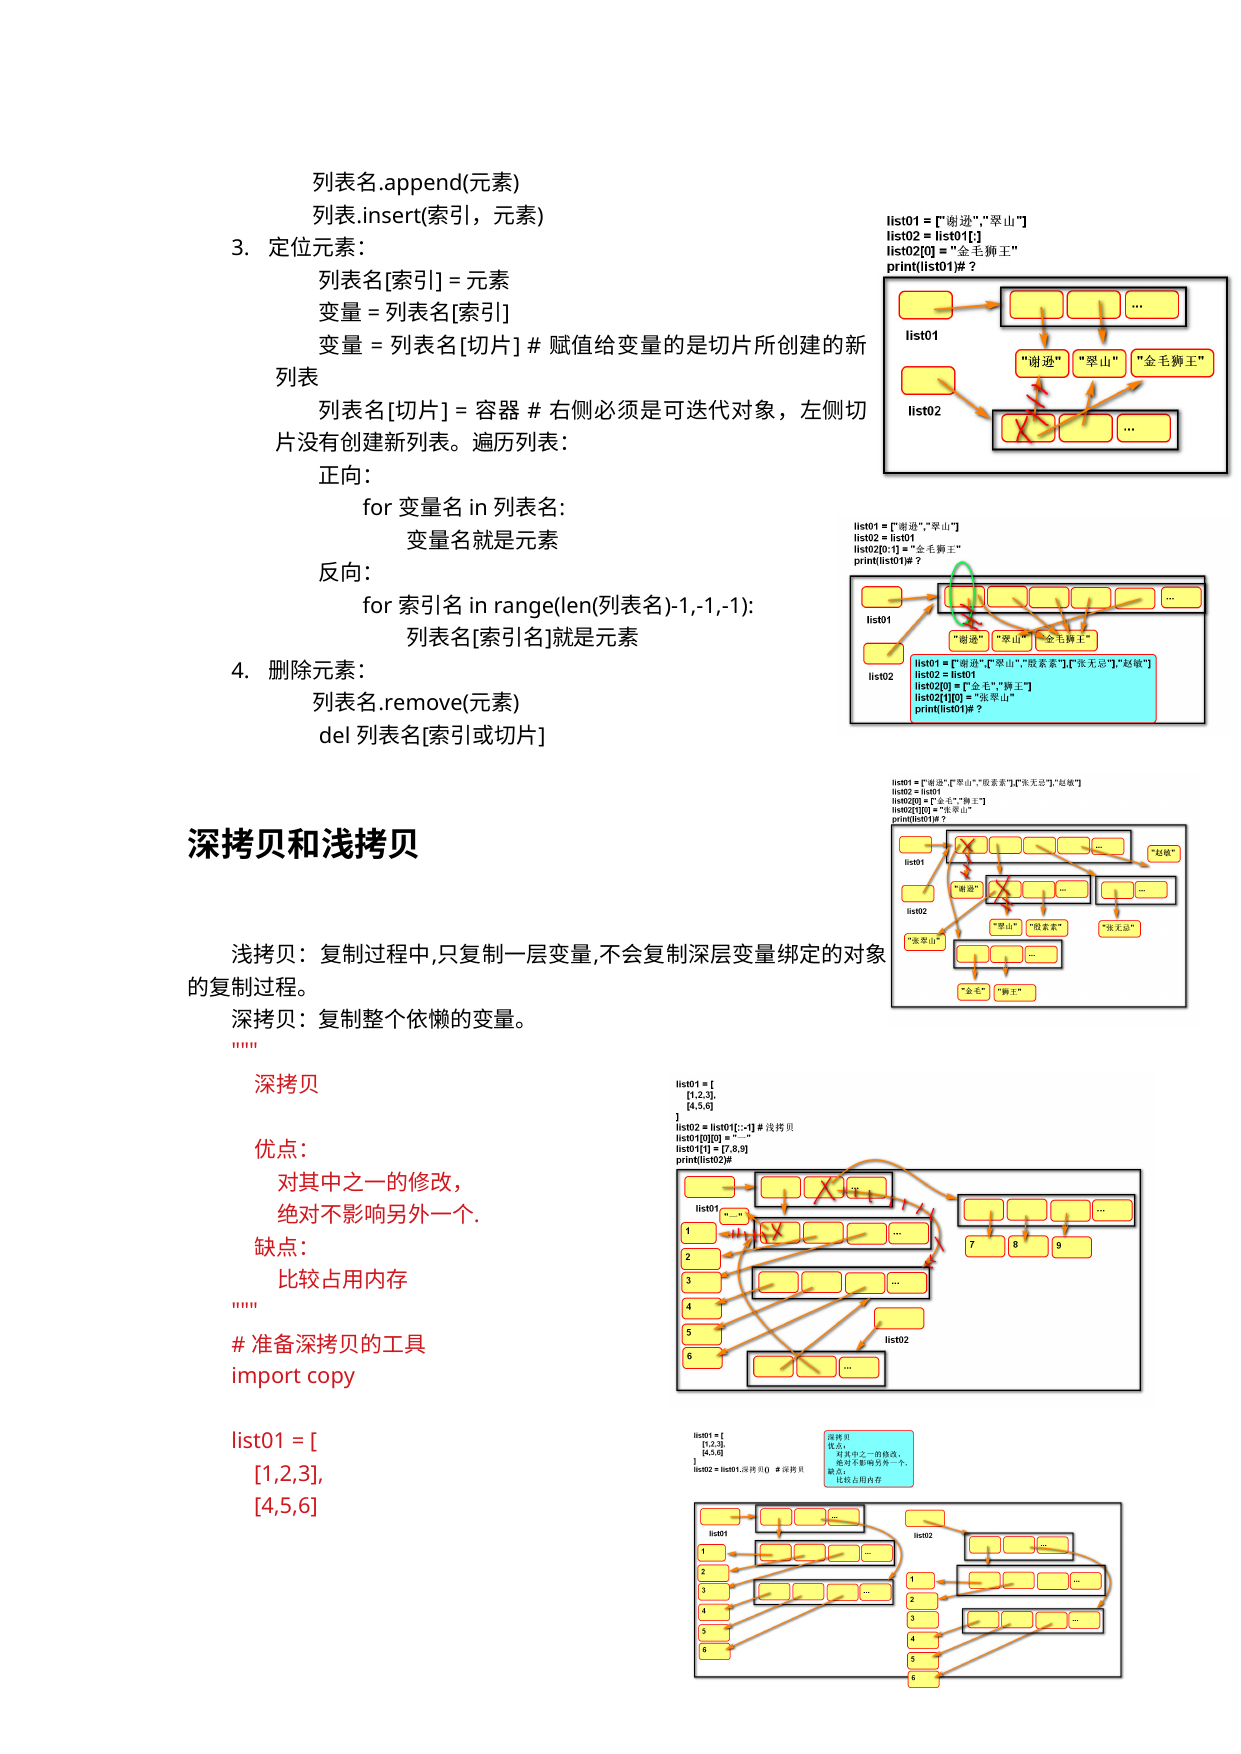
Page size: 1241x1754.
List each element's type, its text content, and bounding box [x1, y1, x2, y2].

text 变量 = 列表名[切片] # 赋值给变量的是切片所创建的新列表 [275, 327, 868, 392]
picture [835, 515, 1231, 736]
picture [868, 202, 1240, 489]
text 列表名.append(元素) [269, 165, 1053, 197]
text 变量名就是元素 [275, 522, 835, 555]
text 比较占用内存 [187, 1262, 667, 1294]
text 浅拷贝：复制过程中,只复制一层变量,不会复制深层变量绑定的对象的复制过程。 [187, 937, 888, 1002]
text """ [187, 1294, 667, 1327]
text 列表.insert(索引，元素) [269, 197, 1053, 230]
text 列表名.remove(元素) [269, 685, 835, 717]
text 优点： [187, 1132, 667, 1164]
text 列表名[索引名]就是元素 [275, 620, 835, 652]
text # 准备深拷贝的工具 [187, 1327, 667, 1359]
text 正向： [231, 457, 1053, 490]
text [1,2,3], [187, 1457, 684, 1489]
text list01 = [ [187, 1424, 684, 1457]
subtitle 深拷贝和浅拷贝 [187, 809, 888, 874]
list 删除元素： [231, 652, 835, 685]
text 变量 = 列表名[索引] [275, 295, 868, 327]
picture [684, 1424, 1144, 1706]
text del 列表名[索引或切片] [225, 717, 1053, 750]
text 对其中之一的修改， [187, 1164, 667, 1197]
text 列表名[切片] = 容器 # 右侧必须是可迭代对象，左侧切片没有创建新列表。遍历列表： [275, 392, 868, 457]
text for 索引名 in range(len(列表名)-1,-1,-1): [275, 587, 835, 620]
text [4,5,6] [187, 1489, 684, 1522]
text 缺点： [187, 1229, 667, 1262]
text 深拷贝 [187, 1067, 1053, 1099]
picture [888, 773, 1202, 1029]
text 反向： [231, 555, 835, 587]
text 列表名[索引] = 元素 [275, 262, 868, 295]
text 深拷贝：复制整个依懒的变量。 [187, 1002, 1053, 1034]
text """ [187, 1034, 1053, 1067]
list 定位元素： [231, 230, 868, 262]
text for 变量名 in 列表名: [275, 490, 1053, 522]
text 绝对不影响另外一个. [187, 1197, 667, 1229]
text import copy [187, 1359, 667, 1392]
picture [667, 1073, 1157, 1407]
